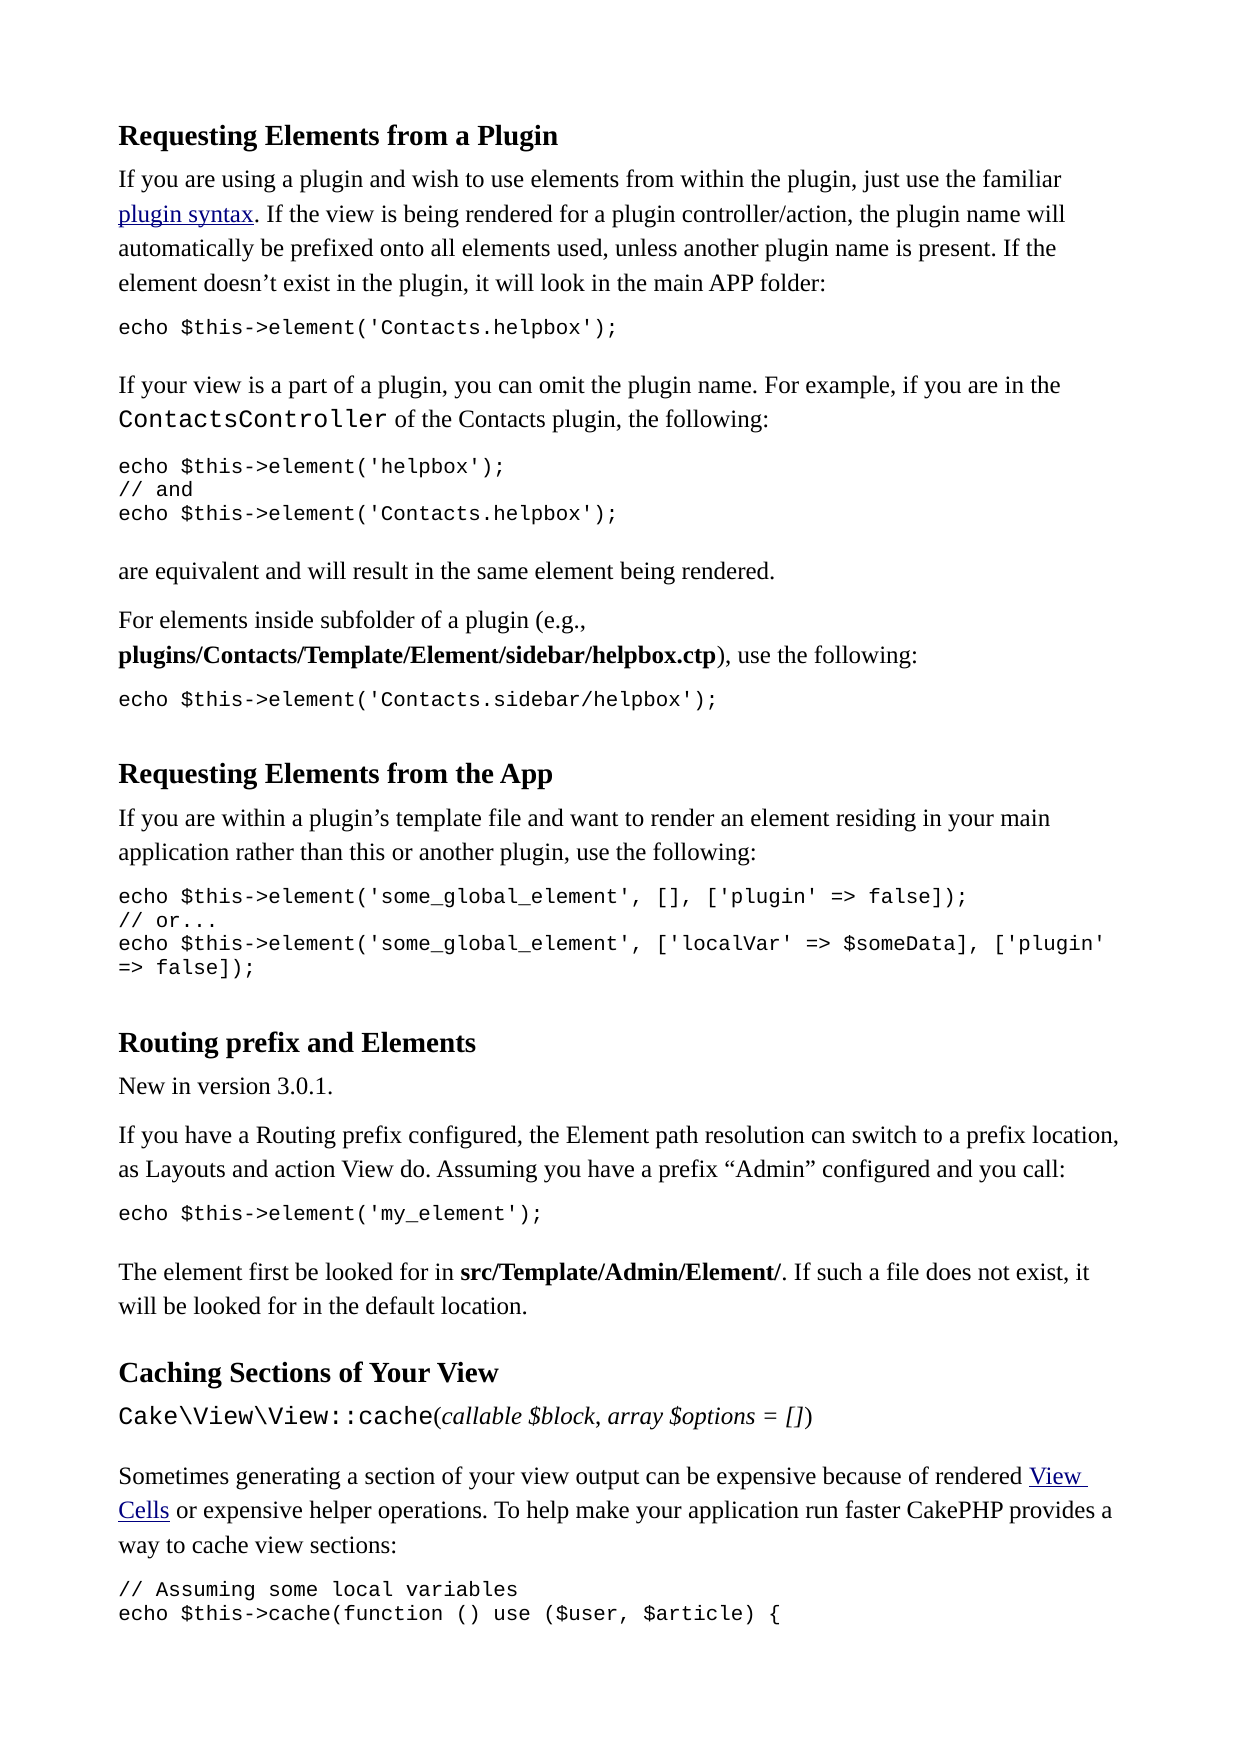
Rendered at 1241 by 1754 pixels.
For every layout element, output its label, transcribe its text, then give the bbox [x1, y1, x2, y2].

text If you are using a plugin and wish to use elements from within the plugin, just use the familiar plugin syntax. If the view is being rendered for a plugin controller/action, the plugin name will automatically be prefixed onto all elements used, unless another plugin name is present. If the element doesn’t exist in the plugin, it will look in the main APP folder: [118, 164, 1122, 296]
subtitle Caching Sections of Your View [118, 1355, 1122, 1388]
text echo $this->element('my_element'); [118, 1203, 1122, 1227]
text are equivalent and will result in the same element being rendered. [118, 556, 1122, 585]
subtitle Requesting Elements from the App [118, 757, 1122, 790]
subtitle Routing prefix and Elements [118, 1025, 1122, 1058]
text New in version 3.0.1. [118, 1071, 1122, 1099]
text echo $this->cache(function () use ($user, $article) { [118, 1603, 1122, 1626]
text echo $this->element('Contacts.helpbox'); [118, 317, 1122, 340]
text If you are within a plugin’s template file and want to render an element residing in your main application rather than this or another plugin, use the following: [118, 803, 1122, 866]
text If you have a Routing prefix configured, the Element path resolution can switch to a prefix location, as Layouts and action View do. Assuming you have a prefix “Admin” configured and you call: [118, 1120, 1122, 1183]
text // Assuming some local variables [118, 1579, 1122, 1603]
text // or... [118, 910, 1122, 933]
text // and [118, 479, 1122, 503]
subtitle Requesting Elements from a Plugin [118, 118, 1122, 152]
text echo $this->element('Contacts.sidebar/helpbox'); [118, 689, 1122, 712]
text echo $this->element('Contacts.helpbox'); [118, 503, 1122, 527]
subtitle Cake\View\View::cache(callable $block, array $options = []) [118, 1401, 1122, 1432]
text echo $this->element('helpbox'); [118, 456, 1122, 479]
text Sometimes generating a section of your view output can be expensive because of rendered View Cells or expensive helper operations. To help make your application run faster CakePHP provides a way to cache view sections: [118, 1461, 1122, 1559]
text If your view is a part of a plugin, you can omit the plugin name. For example, if you are in the ContactsController of the Contacts plugin, the following: [118, 370, 1122, 435]
text The element first be looked for in src/Template/Admin/Element/. If such a file does not exist, it will be looked for in the default location. [118, 1257, 1122, 1320]
text echo $this->element('some_global_element', [], ['plugin' => false]); [118, 886, 1122, 910]
text For elements inside subfolder of a plugin (e.g., plugins/Contacts/Template/Element/sidebar/helpbox.ctp), use the following: [118, 605, 1122, 668]
text echo $this->element('some_global_element', ['localVar' => $someData], ['plugin' => false]); [118, 933, 1122, 981]
